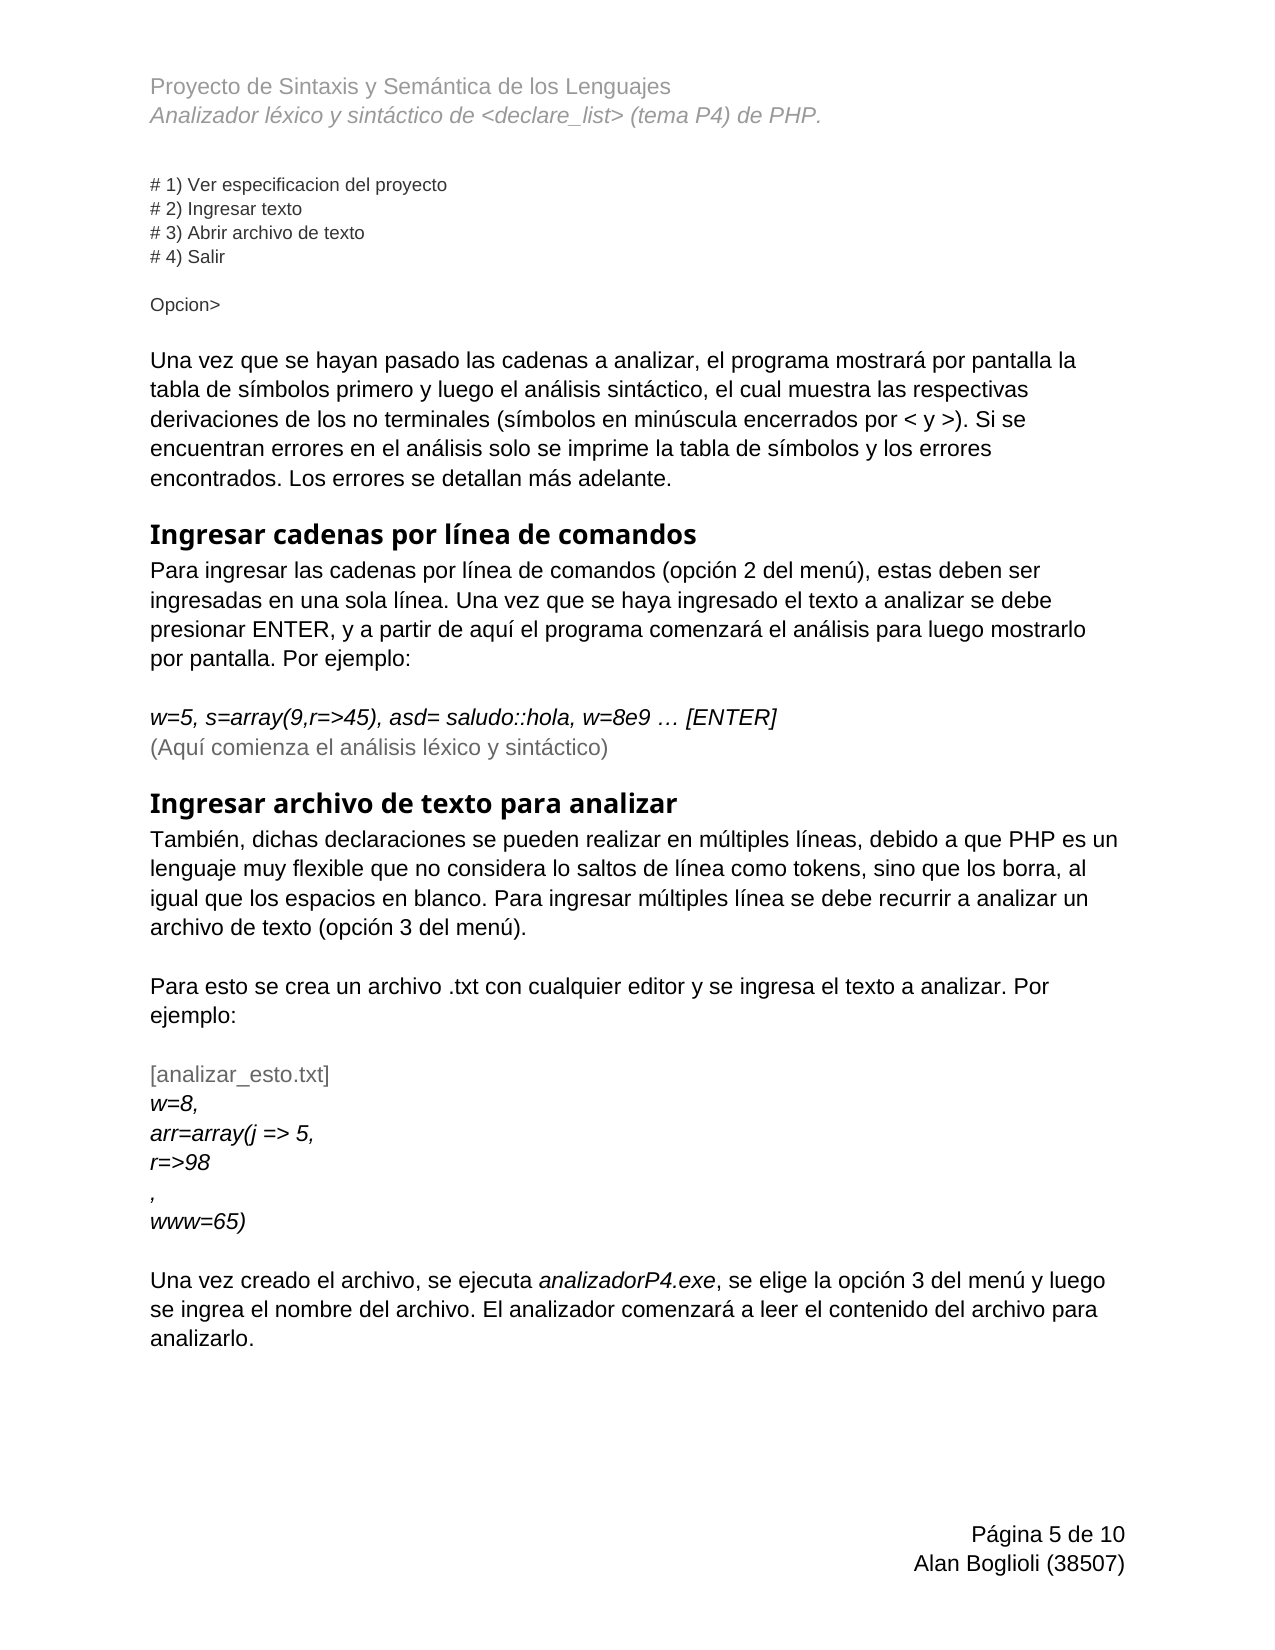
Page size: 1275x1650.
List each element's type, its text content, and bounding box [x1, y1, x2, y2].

text , [150, 1179, 1125, 1205]
text # 4) Salir [150, 246, 1125, 267]
text (Aquí comienza el análisis léxico y sintáctico) [150, 734, 1125, 760]
text arr=array(j => 5, [150, 1121, 1125, 1146]
text # 3) Abrir archivo de texto [150, 222, 1125, 243]
text r=>98 [150, 1150, 1125, 1176]
text Para ingresar las cadenas por línea de comandos (opción 2 del menú), estas deben ser ingresadas en una sola línea. Una vez que se haya ingresado el texto a analizar se debe presionar ENTER, y a partir de aquí el programa comenzará el análisis para luego mostrarlo por pantalla. Por ejemplo: [150, 558, 1125, 672]
text Una vez que se hayan pasado las cadenas a analizar, el programa mostrará por pantalla la tabla de símbolos primero y luego el análisis sintáctico, el cual muestra las respectivas derivaciones de los no terminales (símbolos en minúscula encerrados por < y >). Si se encuentran errores en el análisis solo se imprime la tabla de símbolos y los errores encontrados. Los errores se detallan más adelante. [150, 348, 1125, 491]
text Para esto se crea un archivo .txt con cualquier editor y se ingresa el texto a analizar. Por ejemplo: [150, 974, 1125, 1029]
subtitle Ingresar cadenas por línea de comandos [150, 516, 1125, 552]
text w=5, s=array(9,r=>45), asd= saludo::hola, w=8e9 … [ENTER] [150, 705, 1125, 730]
text # 1) Ver especificacion del proyecto [150, 174, 1125, 195]
subtitle Ingresar archivo de texto para analizar [150, 784, 1125, 821]
text También, dichas declaraciones se pueden realizar en múltiples líneas, debido a que PHP es un lenguaje muy flexible que no considera lo saltos de línea como tokens, sino que los borra, al igual que los espacios en blanco. Para ingresar múltiples línea se debe recurrir a analizar un archivo de texto (opción 3 del menú). [150, 827, 1125, 941]
text Una vez creado el archivo, se ejecuta analizadorP4.exe, se elige la opción 3 del menú y luego se ingrea el nombre del archivo. El analizador comenzará a leer el contenido del archivo para analizarlo. [150, 1267, 1125, 1352]
text # 2) Ingresar texto [150, 198, 1125, 219]
text [analizar_esto.txt] [150, 1062, 1125, 1087]
text w=8, [150, 1091, 1125, 1117]
text www=65) [150, 1209, 1125, 1234]
text Opcion> [150, 294, 1125, 315]
